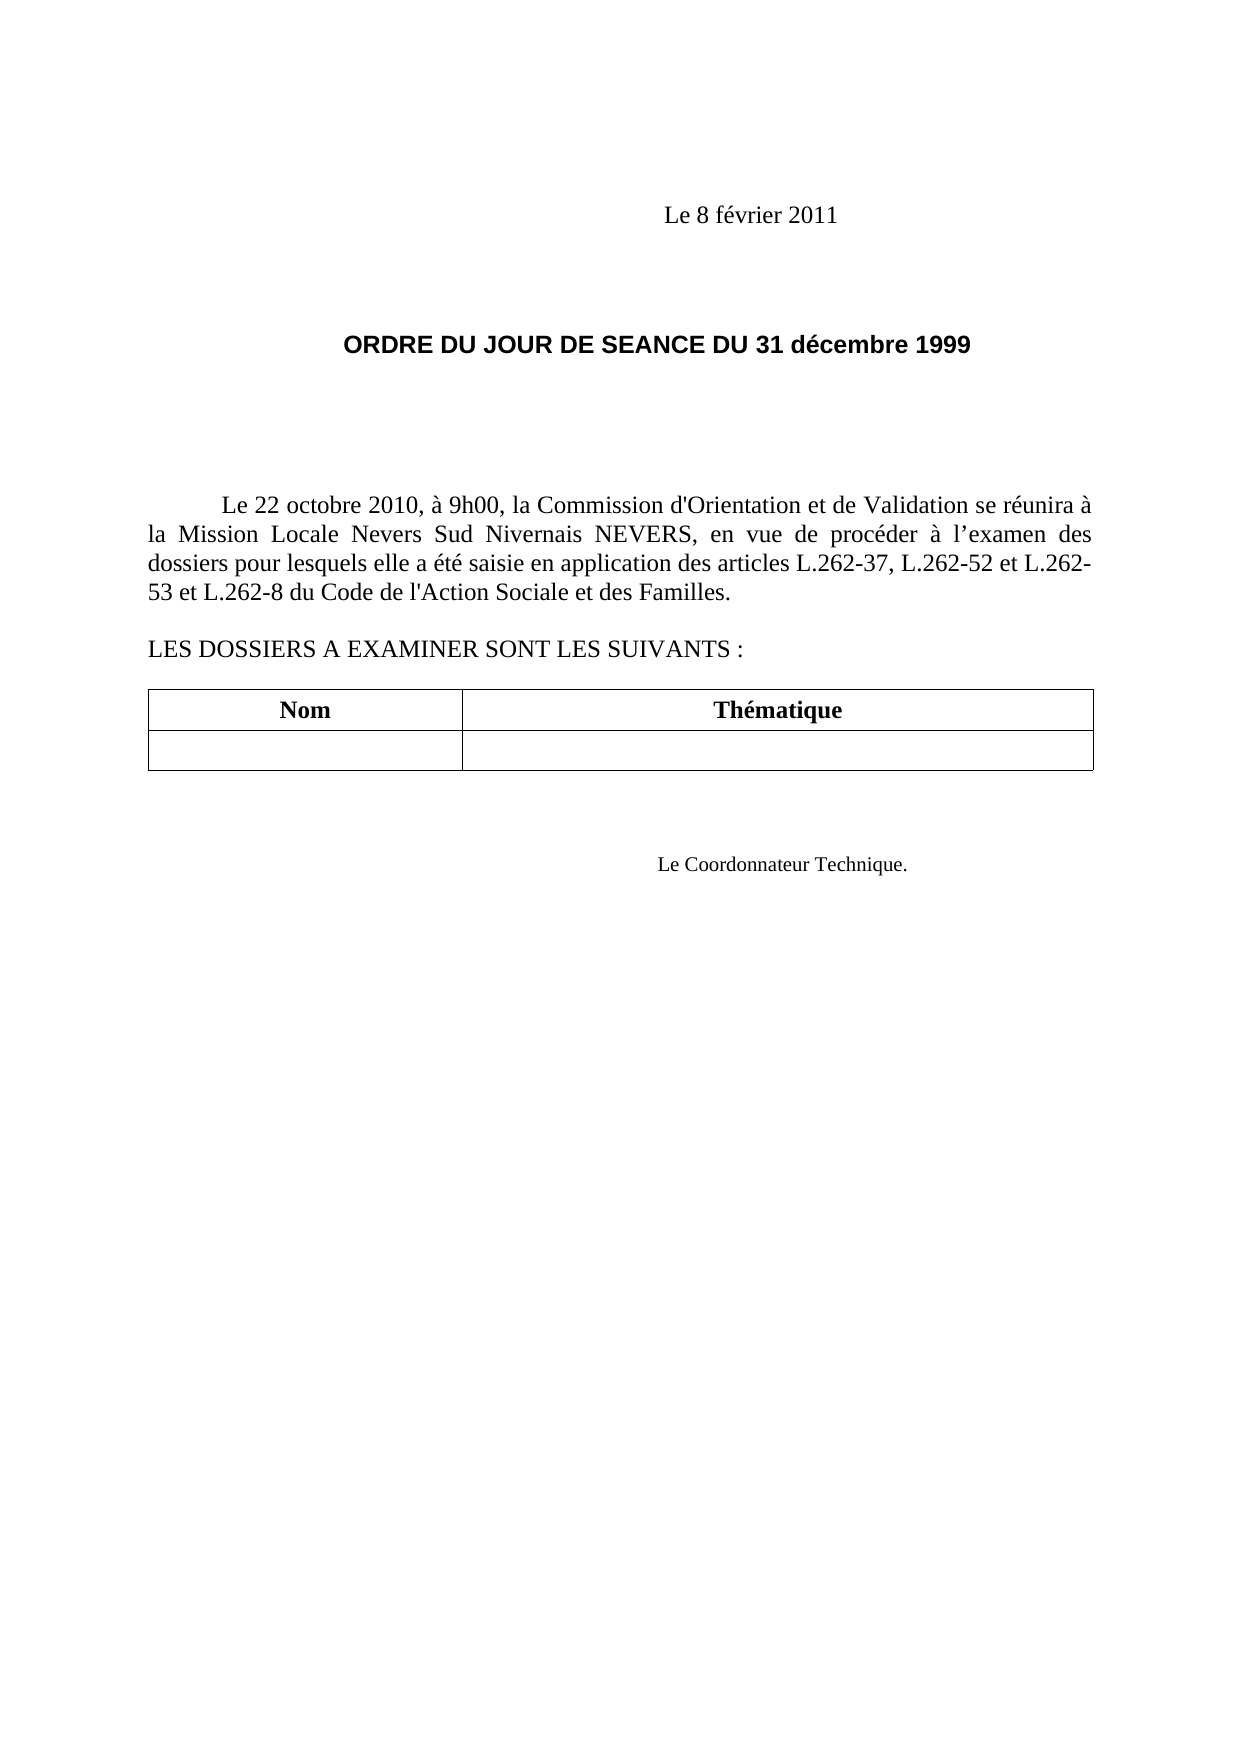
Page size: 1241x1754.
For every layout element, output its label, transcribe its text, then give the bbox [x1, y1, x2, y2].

text Le 22 octobre 2010, à 9h00, la Commission d'Orientation et de Validation se réunira à la Mission Locale Nevers Sud Nivernais NEVERS, en vue de procéder à l’examen des dossiers pour lesquels elle a été saisie en application des articles L.262-37, L.262-52 et L.262-53 et L.262-8 du Code de l'Action Sociale et des Familles. [148, 490, 1093, 605]
subtitle ORDRE DU JOUR DE SEANCE DU 31 décembre 1999 [148, 330, 1093, 358]
text LES DOSSIERS A EXAMINER SONT LES SUIVANTS : [148, 634, 1093, 663]
text Le 8 février 2011 [590, 200, 1093, 229]
table_cell [463, 731, 1093, 770]
table_cell [149, 731, 462, 770]
table_header Nom [149, 690, 462, 729]
table_header Thématique [463, 690, 1093, 729]
text Le Coordonnateur Technique. [148, 852, 1093, 876]
